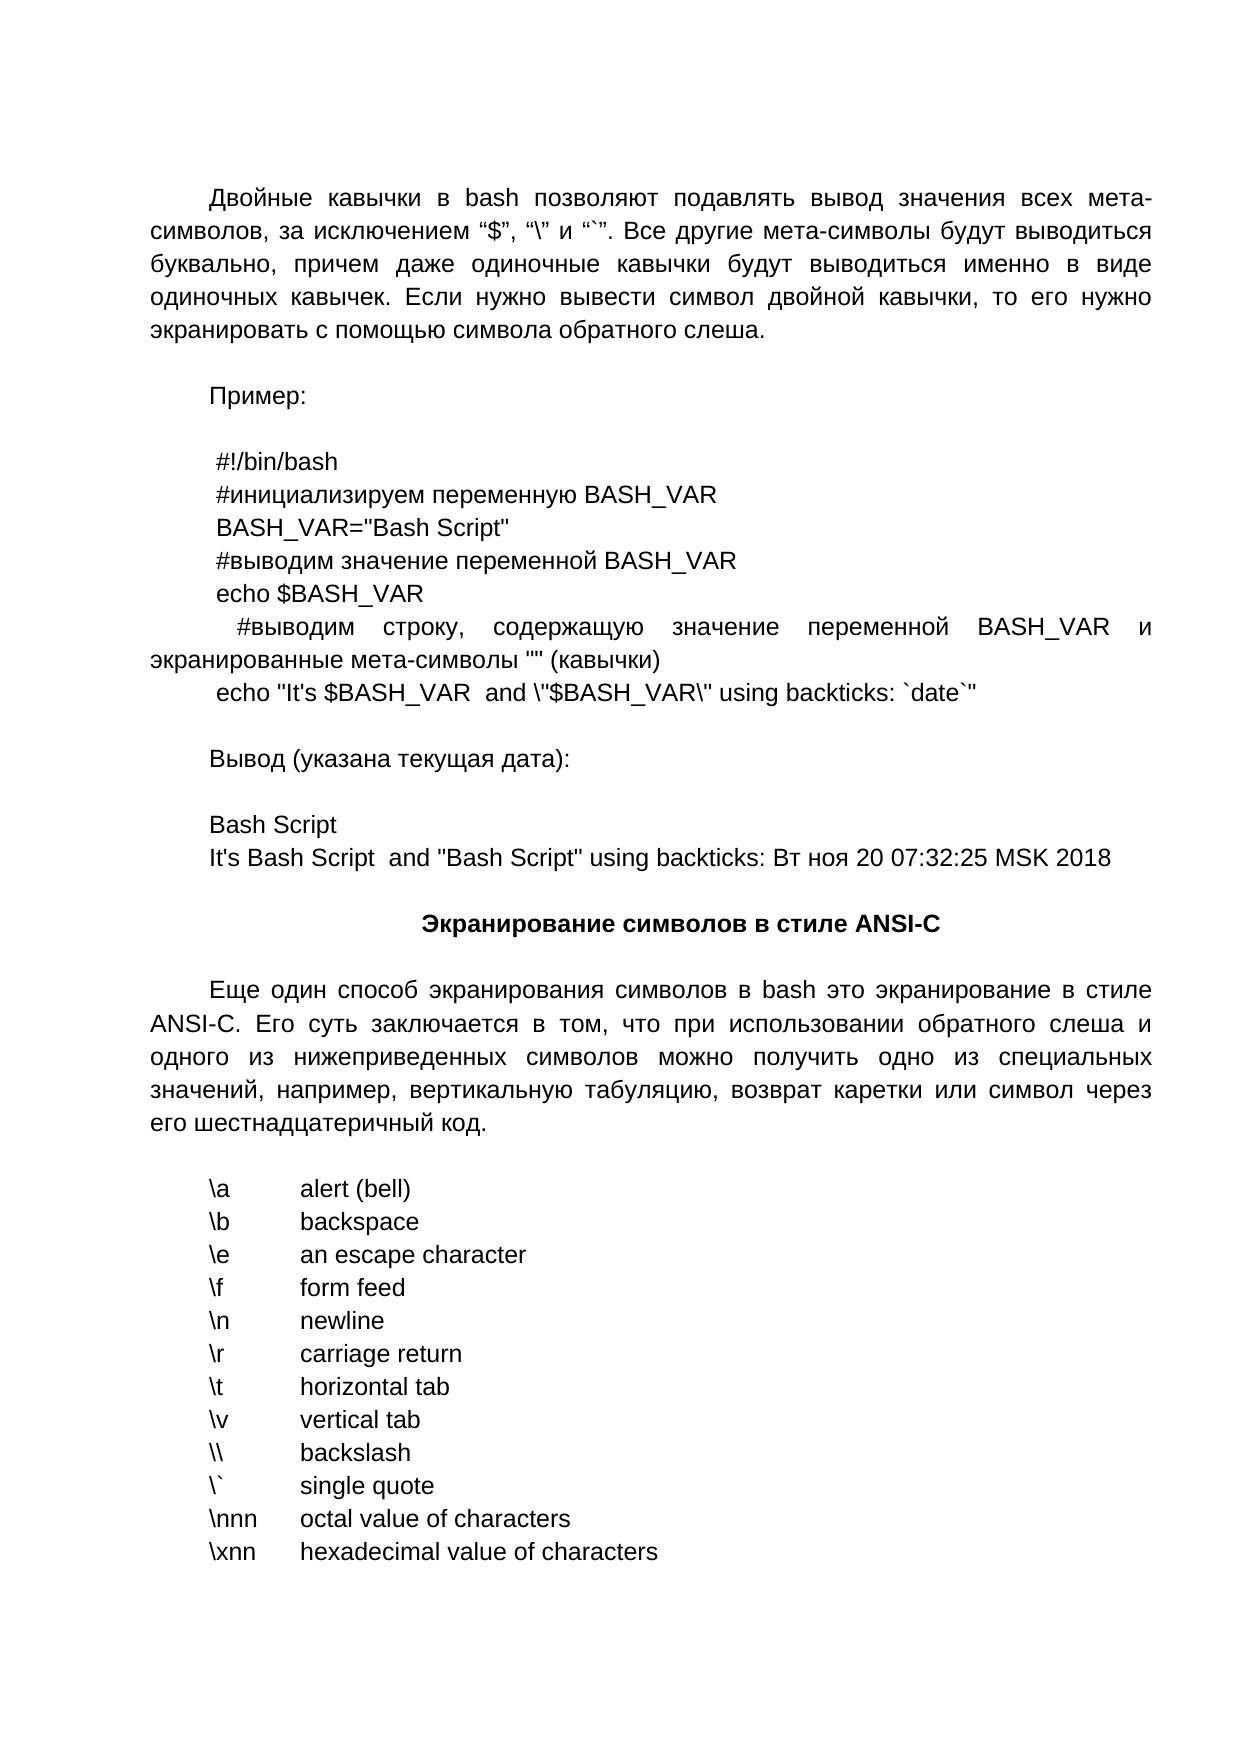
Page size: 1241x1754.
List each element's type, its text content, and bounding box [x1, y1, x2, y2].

text It's Bash Script and "Bash Script" using backticks: Вт ноя 20 07:32:25 MSK 2018 [150, 843, 1153, 872]
text \a alert (bell) [150, 1174, 1153, 1202]
text Пример: [150, 381, 1153, 410]
text \f form feed [150, 1273, 1153, 1301]
text #!/bin/bash [150, 447, 1153, 476]
text #выводим строку, содержащую значение переменной BASH_VAR и экранированные мета-символы "" (кавычки) [150, 612, 1153, 674]
text Экранирование символов в стиле ANSI-C [150, 909, 1153, 938]
text \nnn octal value of characters [150, 1504, 1153, 1533]
text \v vertical tab [150, 1405, 1153, 1433]
text Вывод (указана текущая дата): [150, 744, 1153, 773]
text \n newline [150, 1306, 1153, 1334]
text \e an escape character [150, 1240, 1153, 1268]
text echo $BASH_VAR [150, 579, 1153, 608]
text \r carriage return [150, 1339, 1153, 1367]
text BASH_VAR="Bash Script" [150, 513, 1153, 542]
text Двойные кавычки в bash позволяют подавлять вывод значения всех мета-символов, за исключением “$”, “\” и “`”. Все другие мета-символы будут выводиться буквально, причем даже одиночные кавычки будут выводиться именно в виде одиночных кавычек. Если нужно вывести символ двойной кавычки, то его нужно экранировать с помощью символа обратного слеша. [150, 183, 1153, 344]
text Еще один способ экранирования символов в bash это экранирование в стиле ANSI-C. Его суть заключается в том, что при использовании обратного слеша и одного из нижеприведенных символов можно получить одно из специальных значений, например, вертикальную табуляцию, возврат каретки или символ через его шестнадцатеричный код. [150, 976, 1153, 1136]
text echo "It's $BASH_VAR and \"$BASH_VAR\" using backticks: `date`" [150, 678, 1153, 707]
text \` single quote [150, 1471, 1153, 1499]
text \xnn hexadecimal value of characters [150, 1537, 1153, 1566]
text #инициализируем переменную BASH_VAR [150, 480, 1153, 509]
text #выводим значение переменной BASH_VAR [150, 546, 1153, 575]
text \t horizontal tab [150, 1372, 1153, 1401]
text Bash Script [150, 810, 1153, 839]
text \b backspace [150, 1207, 1153, 1235]
text \\ backslash [150, 1438, 1153, 1467]
